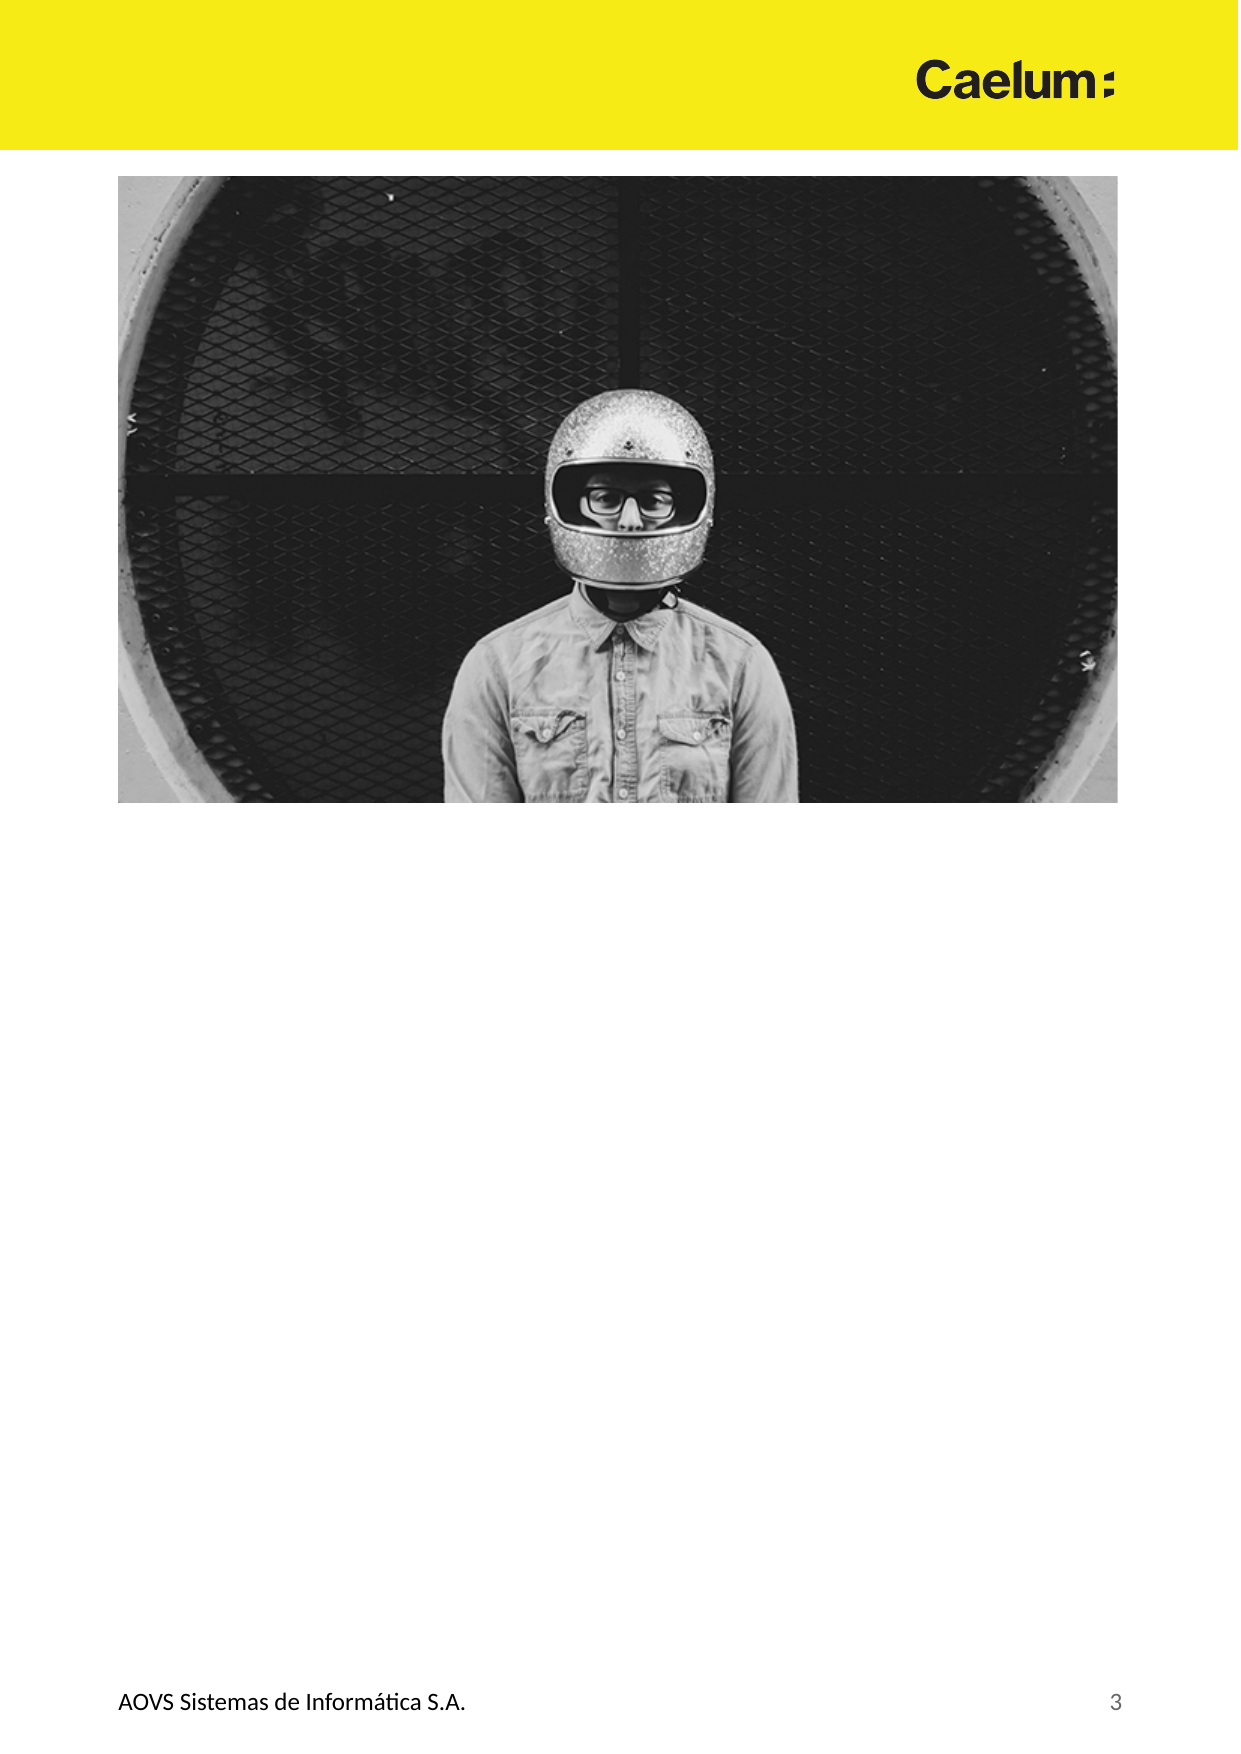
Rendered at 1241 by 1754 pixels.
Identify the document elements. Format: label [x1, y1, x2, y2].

picture [882, 20, 1149, 139]
picture [118, 176, 1118, 803]
